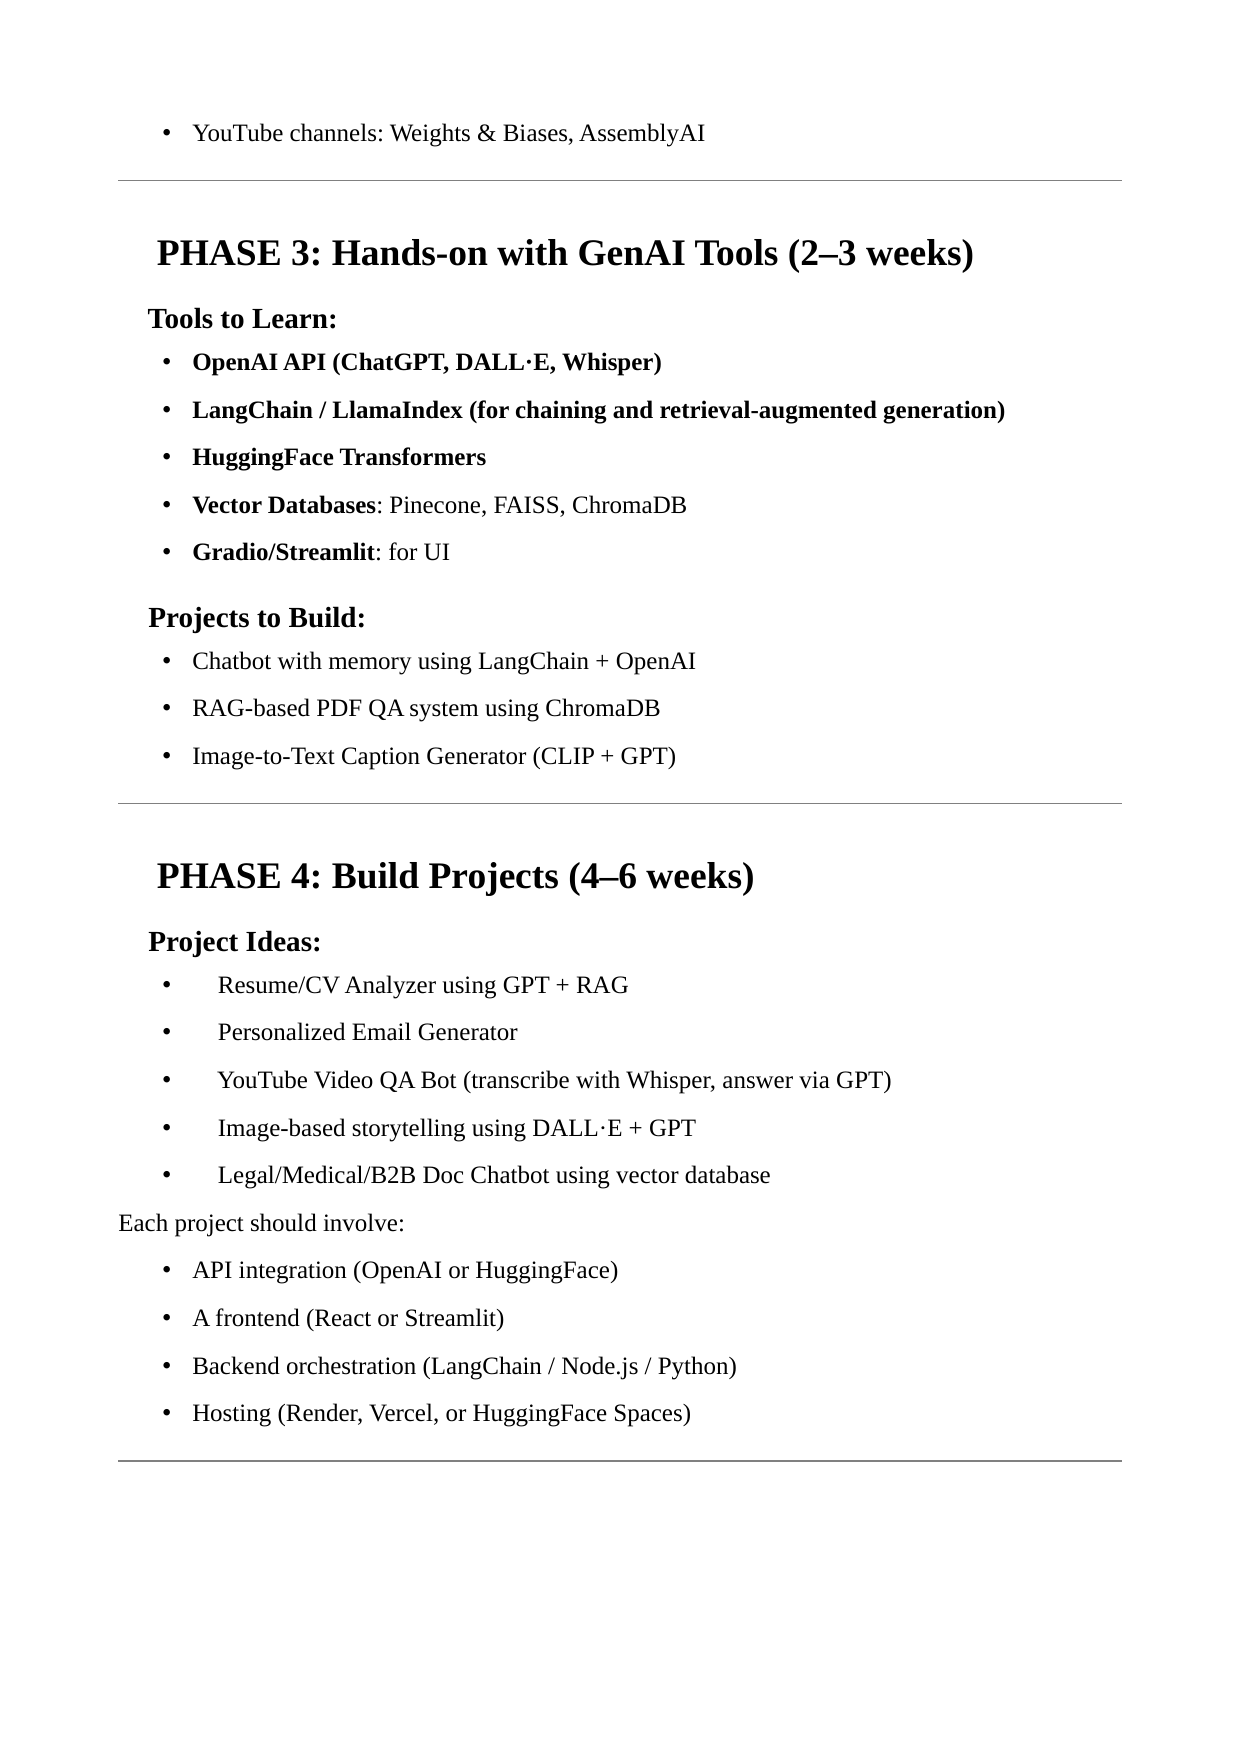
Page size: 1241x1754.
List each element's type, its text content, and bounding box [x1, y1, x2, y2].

list ✅ Resume/CV Analyzer using GPT + RAG [162, 970, 1122, 999]
subtitle 🔹 PHASE 3: Hands-on with GenAI Tools (2–3 weeks) [118, 231, 1122, 274]
list ✅ YouTube Video QA Bot (transcribe with Whisper, answer via GPT) [162, 1065, 1122, 1094]
list Vector Databases: Pinecone, FAISS, ChromaDB [162, 490, 1122, 519]
list ✅ Personalized Email Generator [162, 1017, 1122, 1046]
list YouTube channels: Weights & Biases, AssemblyAI [162, 118, 1122, 147]
list Backend orchestration (LangChain / Node.js / Python) [162, 1351, 1122, 1379]
subtitle ✅ Tools to Learn: [118, 301, 1122, 334]
list Image-to-Text Caption Generator (CLIP + GPT) [162, 741, 1122, 770]
list LangChain / LlamaIndex (for chaining and retrieval-augmented generation) [162, 395, 1122, 423]
subtitle 🧠 Projects to Build: [118, 600, 1122, 633]
list Hosting (Render, Vercel, or HuggingFace Spaces) [162, 1398, 1122, 1427]
subtitle 🔹 PHASE 4: Build Projects (4–6 weeks) [118, 854, 1122, 897]
text Each project should involve: [118, 1208, 1122, 1237]
list RAG-based PDF QA system using ChromaDB [162, 693, 1122, 722]
list OpenAI API (ChatGPT, DALL·E, Whisper) [162, 347, 1122, 376]
list ✅ Image-based storytelling using DALL·E + GPT [162, 1113, 1122, 1141]
list HuggingFace Transformers [162, 442, 1122, 471]
subtitle ✅ Project Ideas: [118, 924, 1122, 957]
list Gradio/Streamlit: for UI [162, 537, 1122, 566]
list Chatbot with memory using LangChain + OpenAI [162, 646, 1122, 674]
list ✅ Legal/Medical/B2B Doc Chatbot using vector database [162, 1160, 1122, 1189]
list API integration (OpenAI or HuggingFace) [162, 1256, 1122, 1284]
list A frontend (React or Streamlit) [162, 1303, 1122, 1332]
